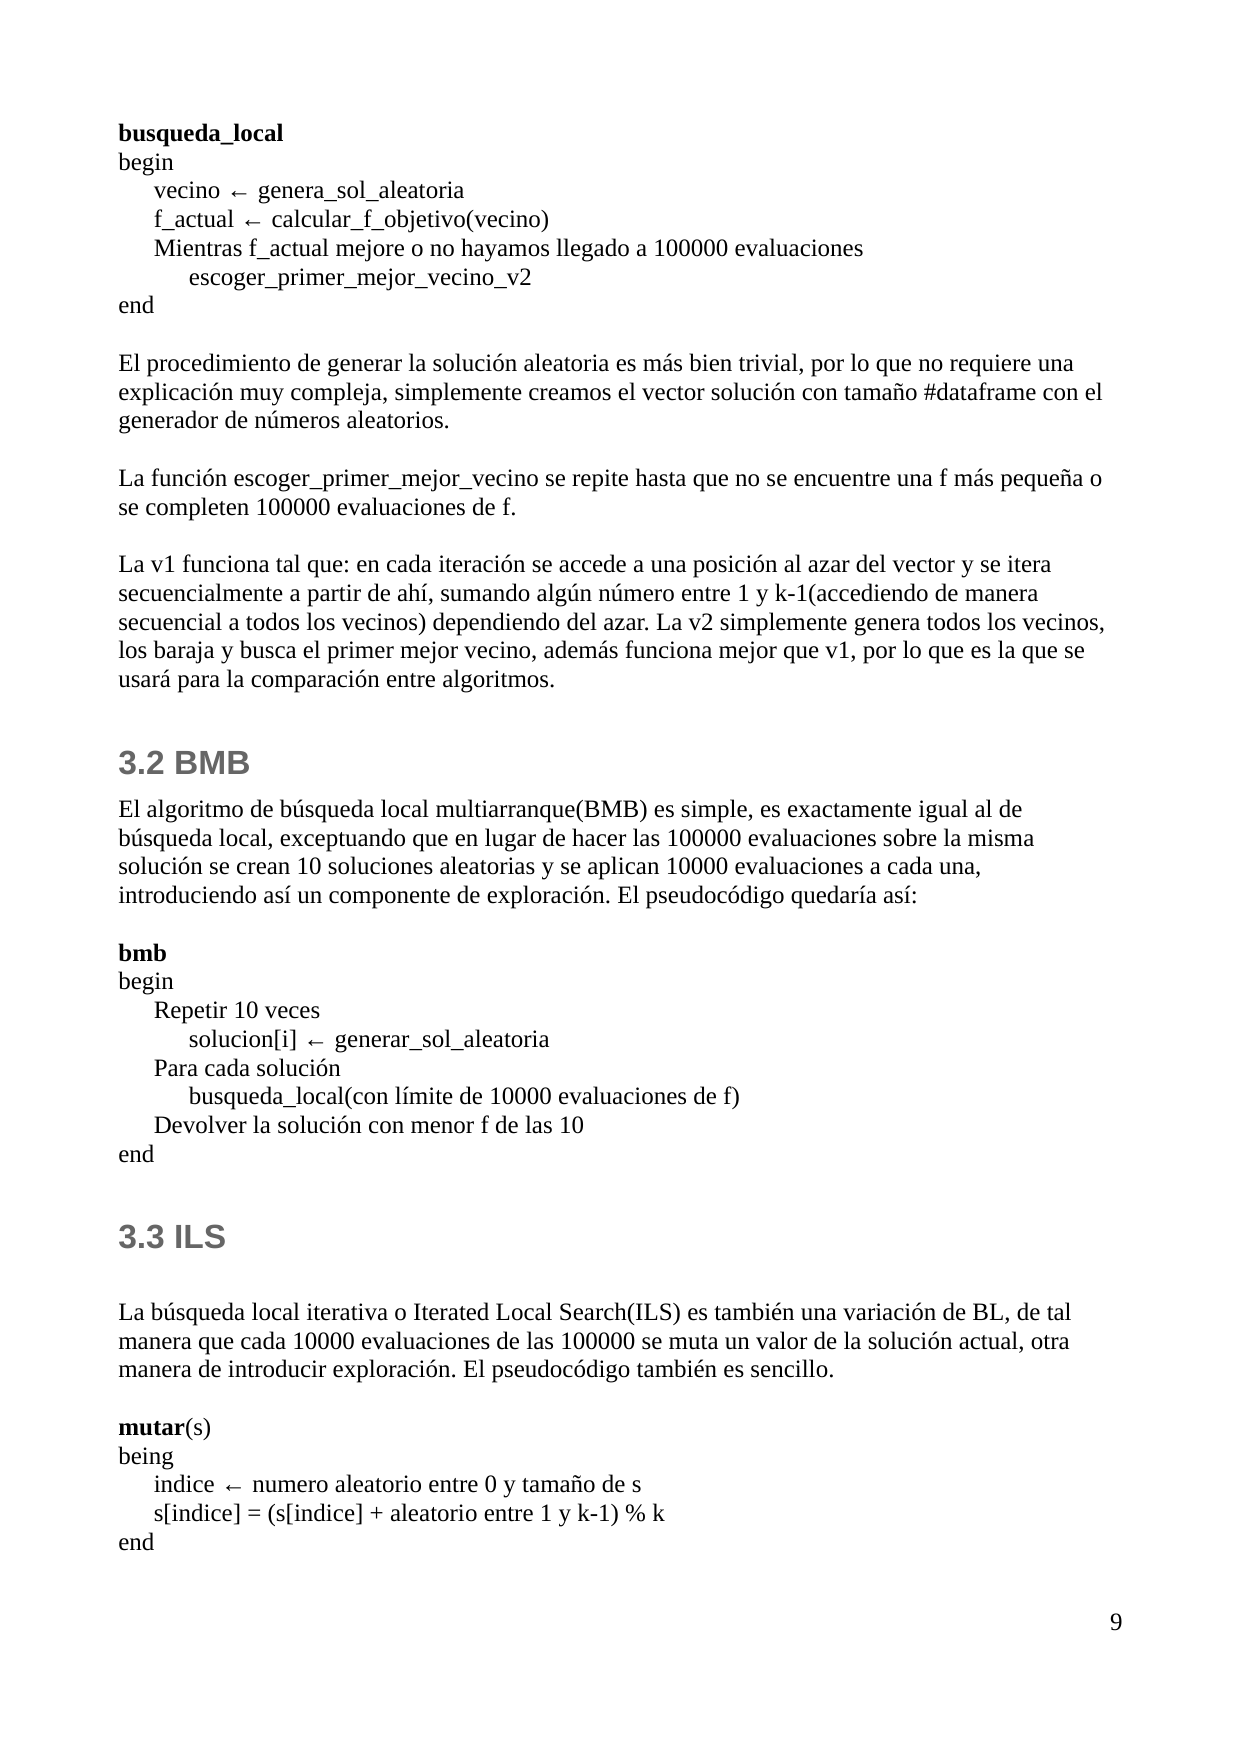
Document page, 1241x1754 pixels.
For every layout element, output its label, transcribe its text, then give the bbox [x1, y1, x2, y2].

text begin [118, 966, 1122, 995]
text Devolver la solución con menor f de las 10 [118, 1110, 1122, 1139]
text solucion[i] ← generar_sol_aleatoria [118, 1024, 1122, 1053]
text indice ← numero aleatorio entre 0 y tamaño de s [118, 1469, 1122, 1498]
text busqueda_local(con límite de 10000 evaluaciones de f) [118, 1081, 1122, 1110]
subtitle 3.2 BMB [118, 743, 1122, 781]
text Mientras f_actual mejore o no hayamos llegado a 100000 evaluaciones [118, 233, 1122, 262]
text escoger_primer_mejor_vecino_v2 [118, 262, 1122, 291]
text s[indice] = (s[indice] + aleatorio entre 1 y k-1) % k [118, 1498, 1122, 1527]
text bmb [118, 938, 1122, 966]
text La búsqueda local iterativa o Iterated Local Search(ILS) es también una variación de BL, de tal manera que cada 10000 evaluaciones de las 100000 se muta un valor de la solución actual, otra manera de introducir exploración. El pseudocódigo también es sencillo. [118, 1297, 1122, 1383]
text end [118, 1527, 1122, 1556]
subtitle 3.3 ILS [118, 1217, 1122, 1256]
text being [118, 1441, 1122, 1469]
text mutar(s) [118, 1412, 1122, 1441]
text La función escoger_primer_mejor_vecino se repite hasta que no se encuentre una f más pequeña o se completen 100000 evaluaciones de f. [118, 463, 1122, 521]
text end [118, 291, 1122, 319]
text f_actual ← calcular_f_objetivo(vecino) [118, 204, 1122, 233]
text La v1 funciona tal que: en cada iteración se accede a una posición al azar del vector y se itera secuencialmente a partir de ahí, sumando algún número entre 1 y k-1(accediendo de manera secuencial a todos los vecinos) dependiendo del azar. La v2 simplemente genera todos los vecinos, los baraja y busca el primer mejor vecino, además funciona mejor que v1, por lo que es la que se usará para la comparación entre algoritmos. [118, 549, 1122, 693]
text begin [118, 147, 1122, 176]
text Repetir 10 veces [118, 995, 1122, 1024]
text busqueda_local [118, 118, 1122, 147]
text El algoritmo de búsqueda local multiarranque(BMB) es simple, es exactamente igual al de búsqueda local, exceptuando que en lugar de hacer las 100000 evaluaciones sobre la misma solución se crean 10 soluciones aleatorias y se aplican 10000 evaluaciones a cada una, introduciendo así un componente de exploración. El pseudocódigo quedaría así: [118, 794, 1122, 909]
text end [118, 1139, 1122, 1168]
text El procedimiento de generar la solución aleatoria es más bien trivial, por lo que no requiere una explicación muy compleja, simplemente creamos el vector solución con tamaño #dataframe con el generador de números aleatorios. [118, 348, 1122, 434]
text Para cada solución [118, 1053, 1122, 1081]
text vecino ← genera_sol_aleatoria [118, 176, 1122, 204]
